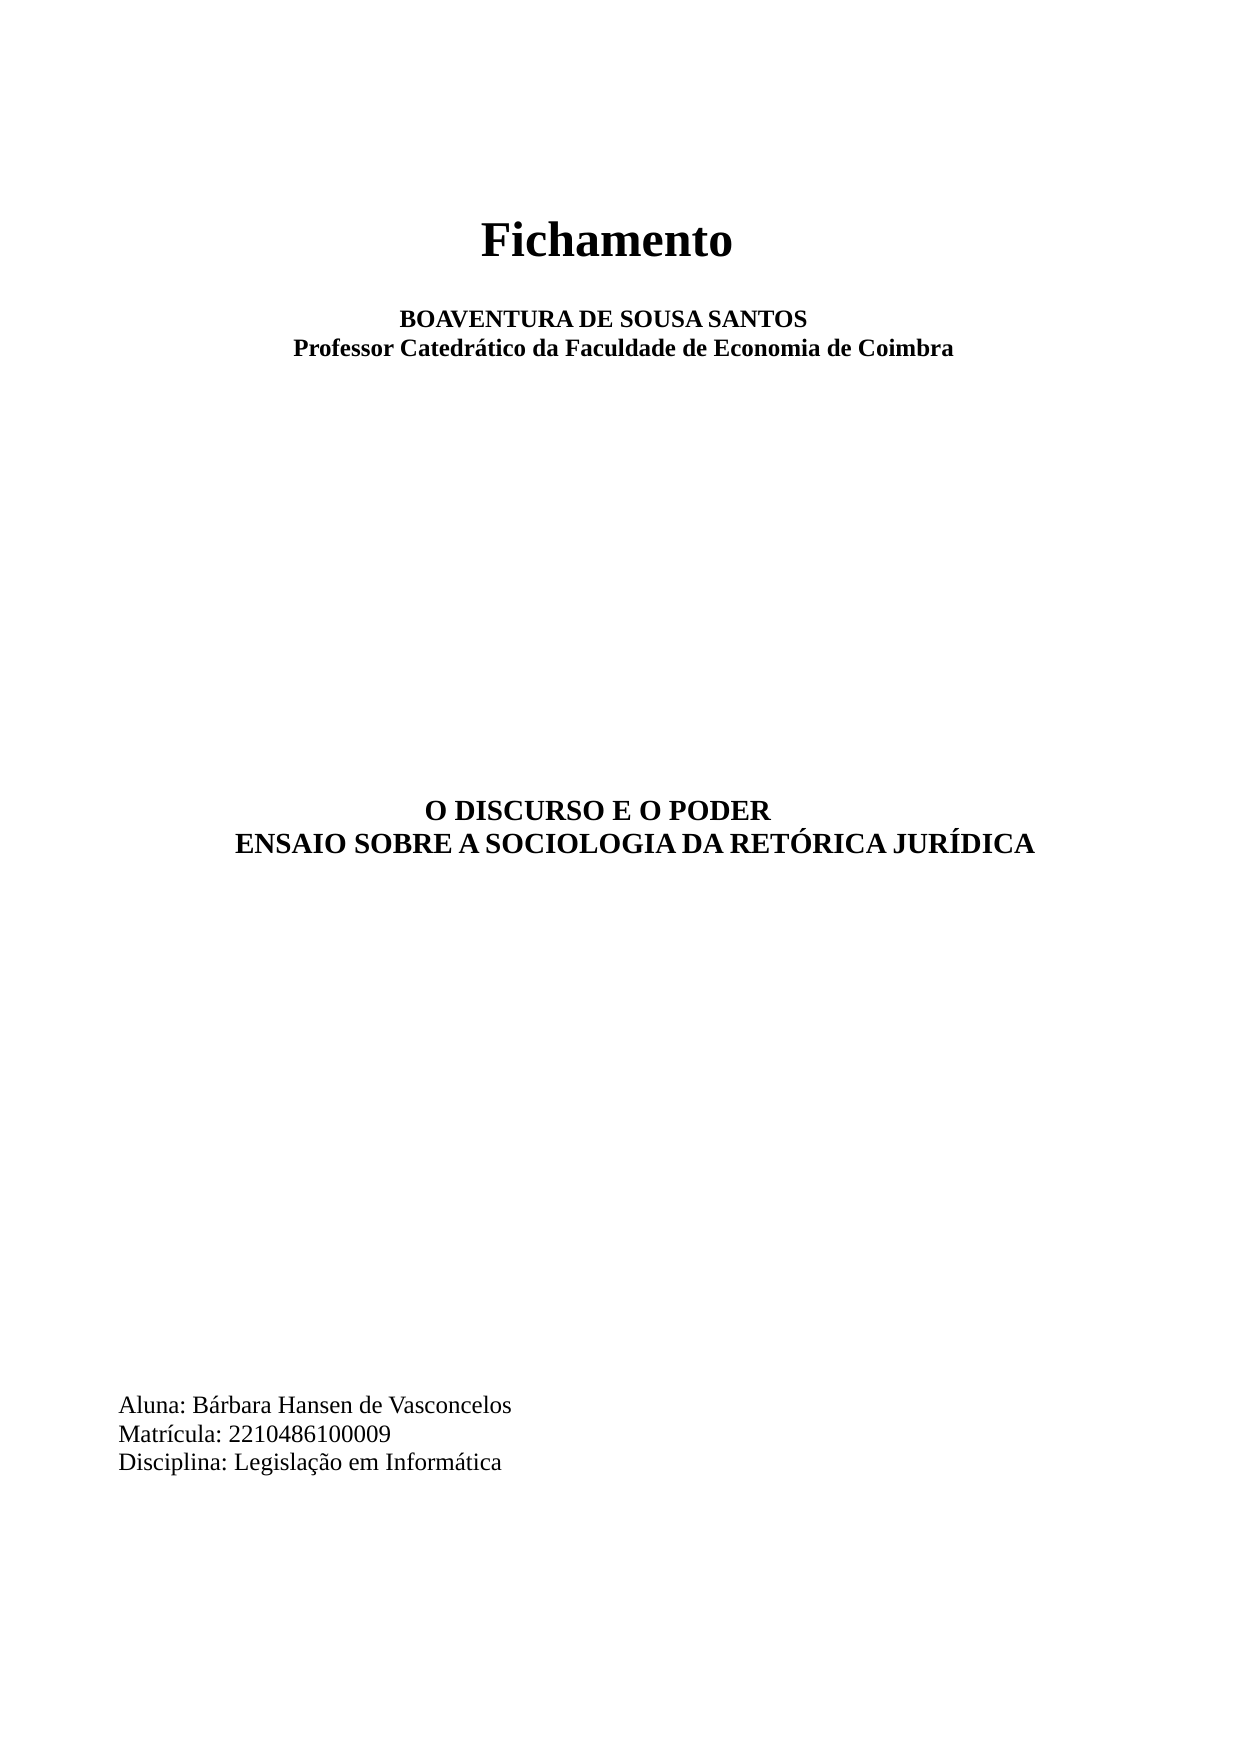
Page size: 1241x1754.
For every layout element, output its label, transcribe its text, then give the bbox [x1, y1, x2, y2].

subtitle BOAVENTURA DE SOUSA SANTOS Professor Catedrático da Faculdade de Economia de Coimbra [118, 304, 1122, 419]
text Disciplina: Legislação em Informática [118, 1447, 1122, 1476]
text Aluna: Bárbara Hansen de Vasconcelos [118, 1390, 1122, 1419]
subtitle Fichamento [118, 209, 1010, 267]
subtitle O DISCURSO E O PODER ENSAIO SOBRE A SOCIOLOGIA DA RETÓRICA JURÍDICA [118, 793, 1122, 860]
text Matrícula: 2210486100009 [118, 1419, 1122, 1447]
